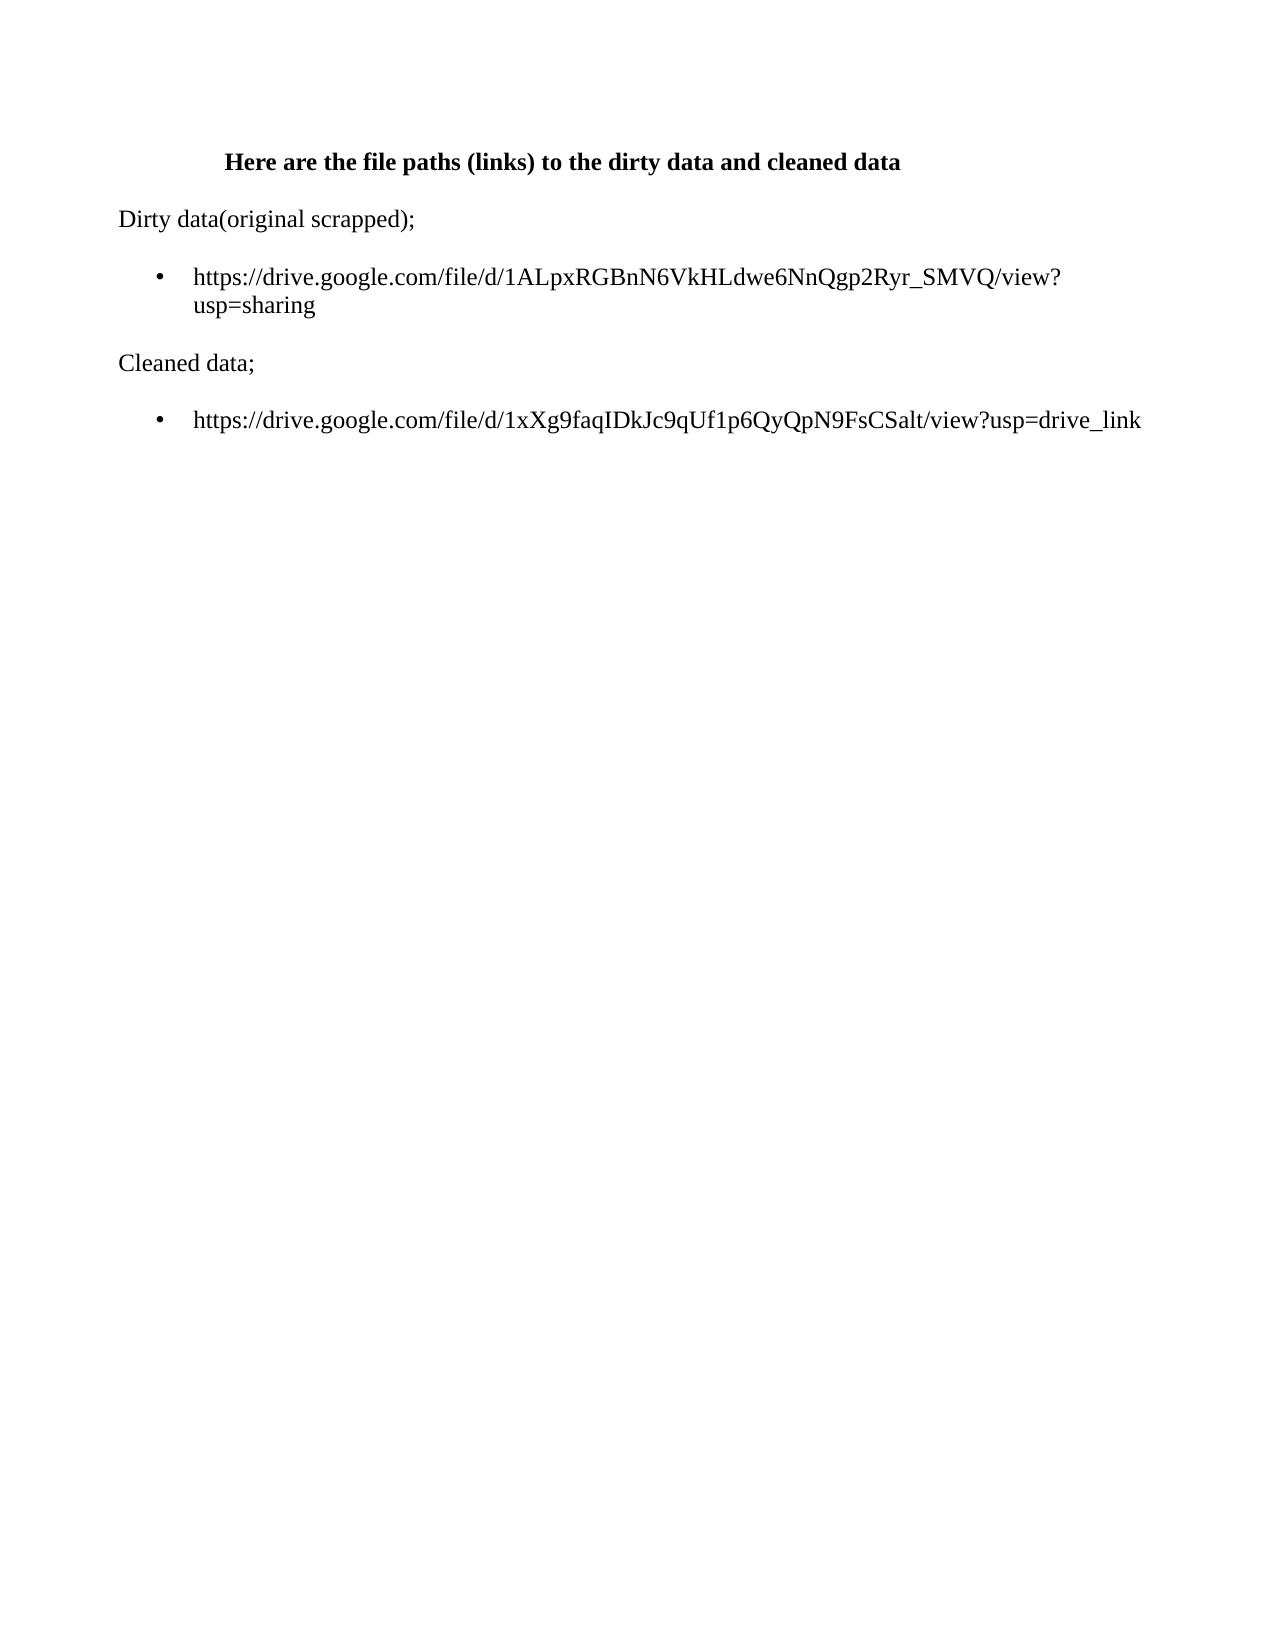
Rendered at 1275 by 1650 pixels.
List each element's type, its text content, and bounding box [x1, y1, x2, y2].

list https://drive.google.com/file/d/1xXg9faqIDkJc9qUf1p6QyQpN9FsCSalt/view?usp=drive_link [156, 406, 1157, 434]
text Here are the file paths (links) to the dirty data and cleaned data [118, 147, 1157, 176]
text Dirty data(original scrapped); [118, 204, 1157, 233]
list https://drive.google.com/file/d/1ALpxRGBnN6VkHLdwe6NnQgp2Ryr_SMVQ/view?usp=sharing [156, 262, 1157, 319]
text Cleaned data; [118, 348, 1157, 377]
